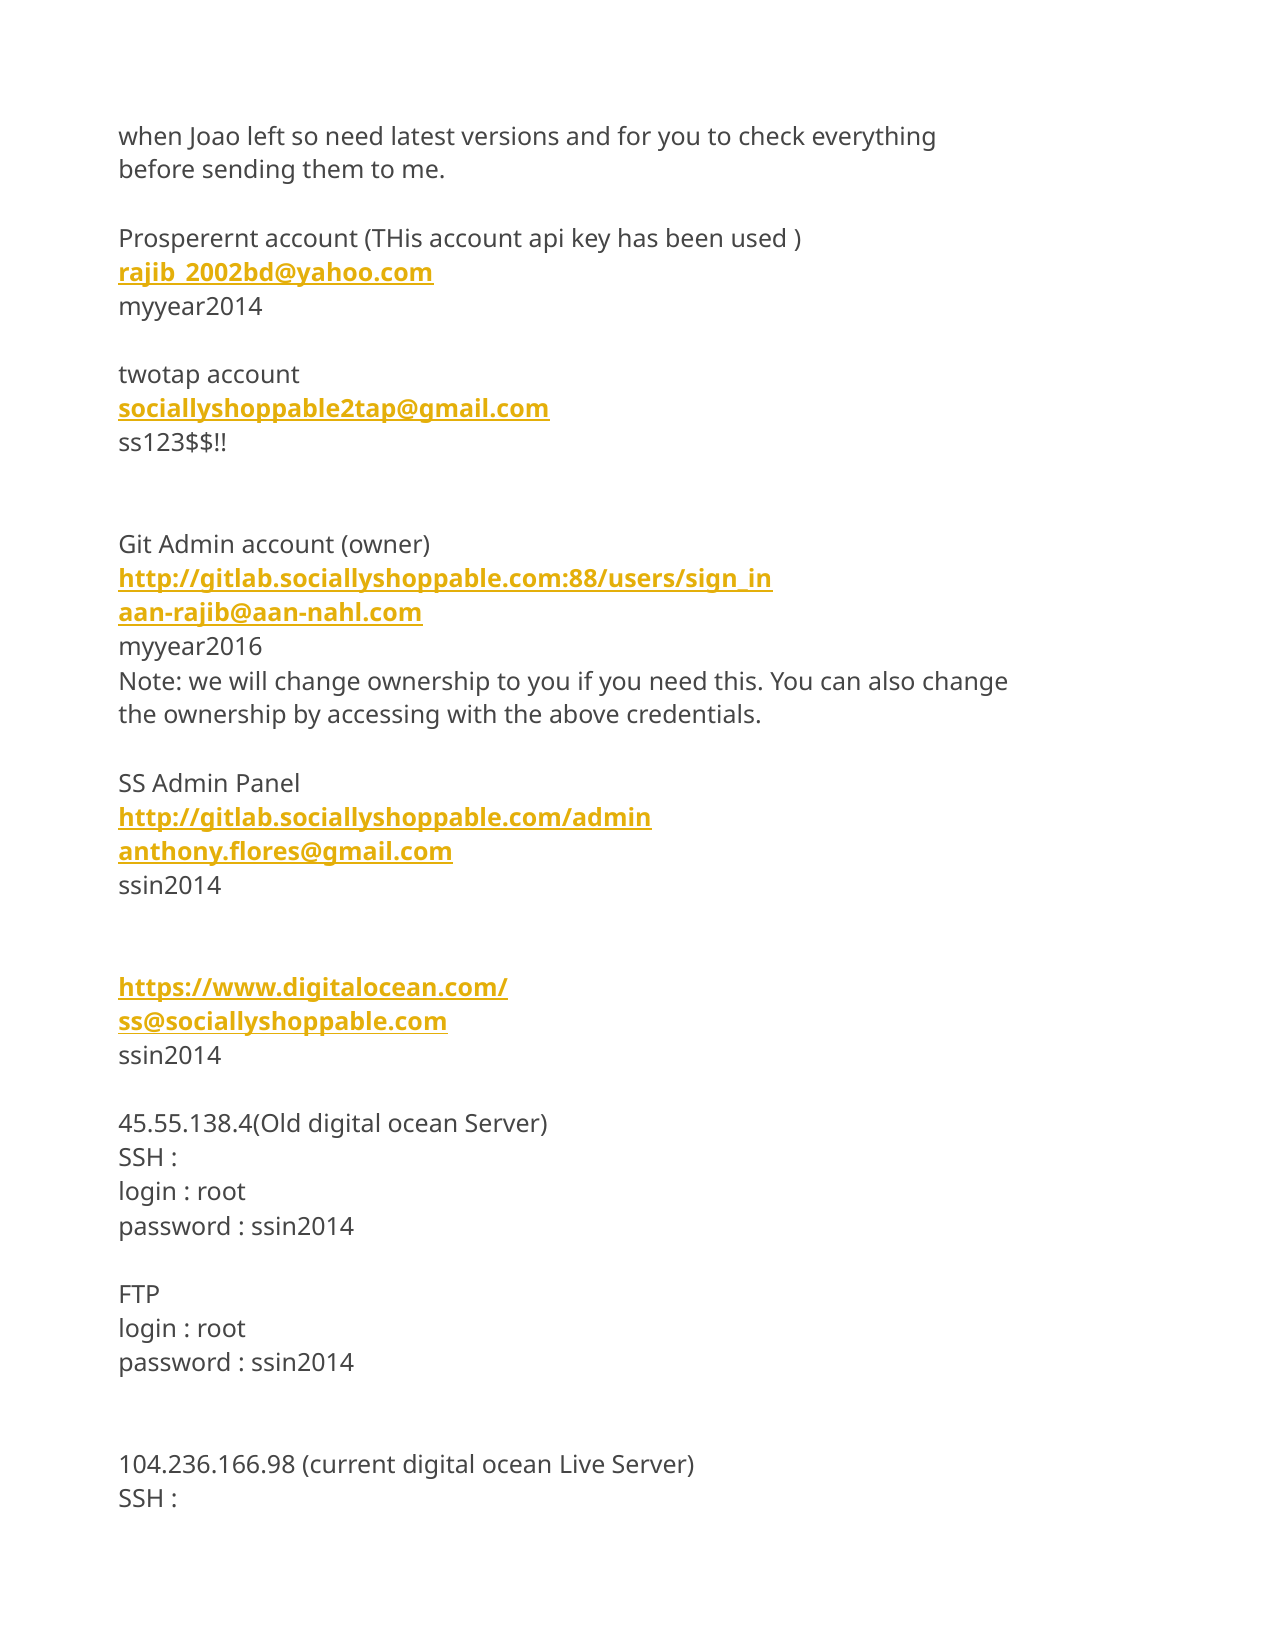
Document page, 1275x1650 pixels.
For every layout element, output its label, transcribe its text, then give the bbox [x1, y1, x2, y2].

text before sending them to me. [118, 152, 1157, 186]
text login : root [118, 1310, 1157, 1344]
text ss@sociallyshoppable.com [118, 1004, 1157, 1038]
text SS Admin Panel [118, 765, 1157, 799]
text 45.55.138.4(Old digital ocean Server) [118, 1106, 1157, 1140]
text SSH : [118, 1481, 1157, 1515]
text Note: we will change ownership to you if you need this. You can also change [118, 663, 1157, 697]
text FTP [118, 1276, 1157, 1310]
text Git Admin account (owner) [118, 527, 1157, 561]
text myyear2014 [118, 288, 1157, 322]
text http://gitlab.sociallyshoppable.com/admin [118, 799, 1157, 833]
text when Joao left so need latest versions and for you to check everything [118, 118, 1157, 152]
text aan-rajib@aan-nahl.com [118, 595, 1157, 629]
text ssin2014 [118, 867, 1157, 902]
text password : ssin2014 [118, 1344, 1157, 1378]
text twotap account [118, 357, 1157, 391]
text password : ssin2014 [118, 1208, 1157, 1242]
text https://www.digitalocean.com/ [118, 970, 1157, 1004]
text ssin2014 [118, 1038, 1157, 1072]
text SSH : [118, 1140, 1157, 1174]
text login : root [118, 1174, 1157, 1208]
text anthony.flores@gmail.com [118, 833, 1157, 867]
text the ownership by accessing with the above credentials. [118, 697, 1157, 731]
text Prosperernt account (THis account api key has been used ) [118, 220, 1157, 254]
text myyear2016 [118, 629, 1157, 663]
text 104.236.166.98 (current digital ocean Live Server) [118, 1447, 1157, 1481]
text http://gitlab.sociallyshoppable.com:88/users/sign_in [118, 561, 1157, 595]
text sociallyshoppable2tap@gmail.com [118, 391, 1157, 425]
text rajib_2002bd@yahoo.com [118, 254, 1157, 288]
text ss123$$!! [118, 425, 1157, 459]
